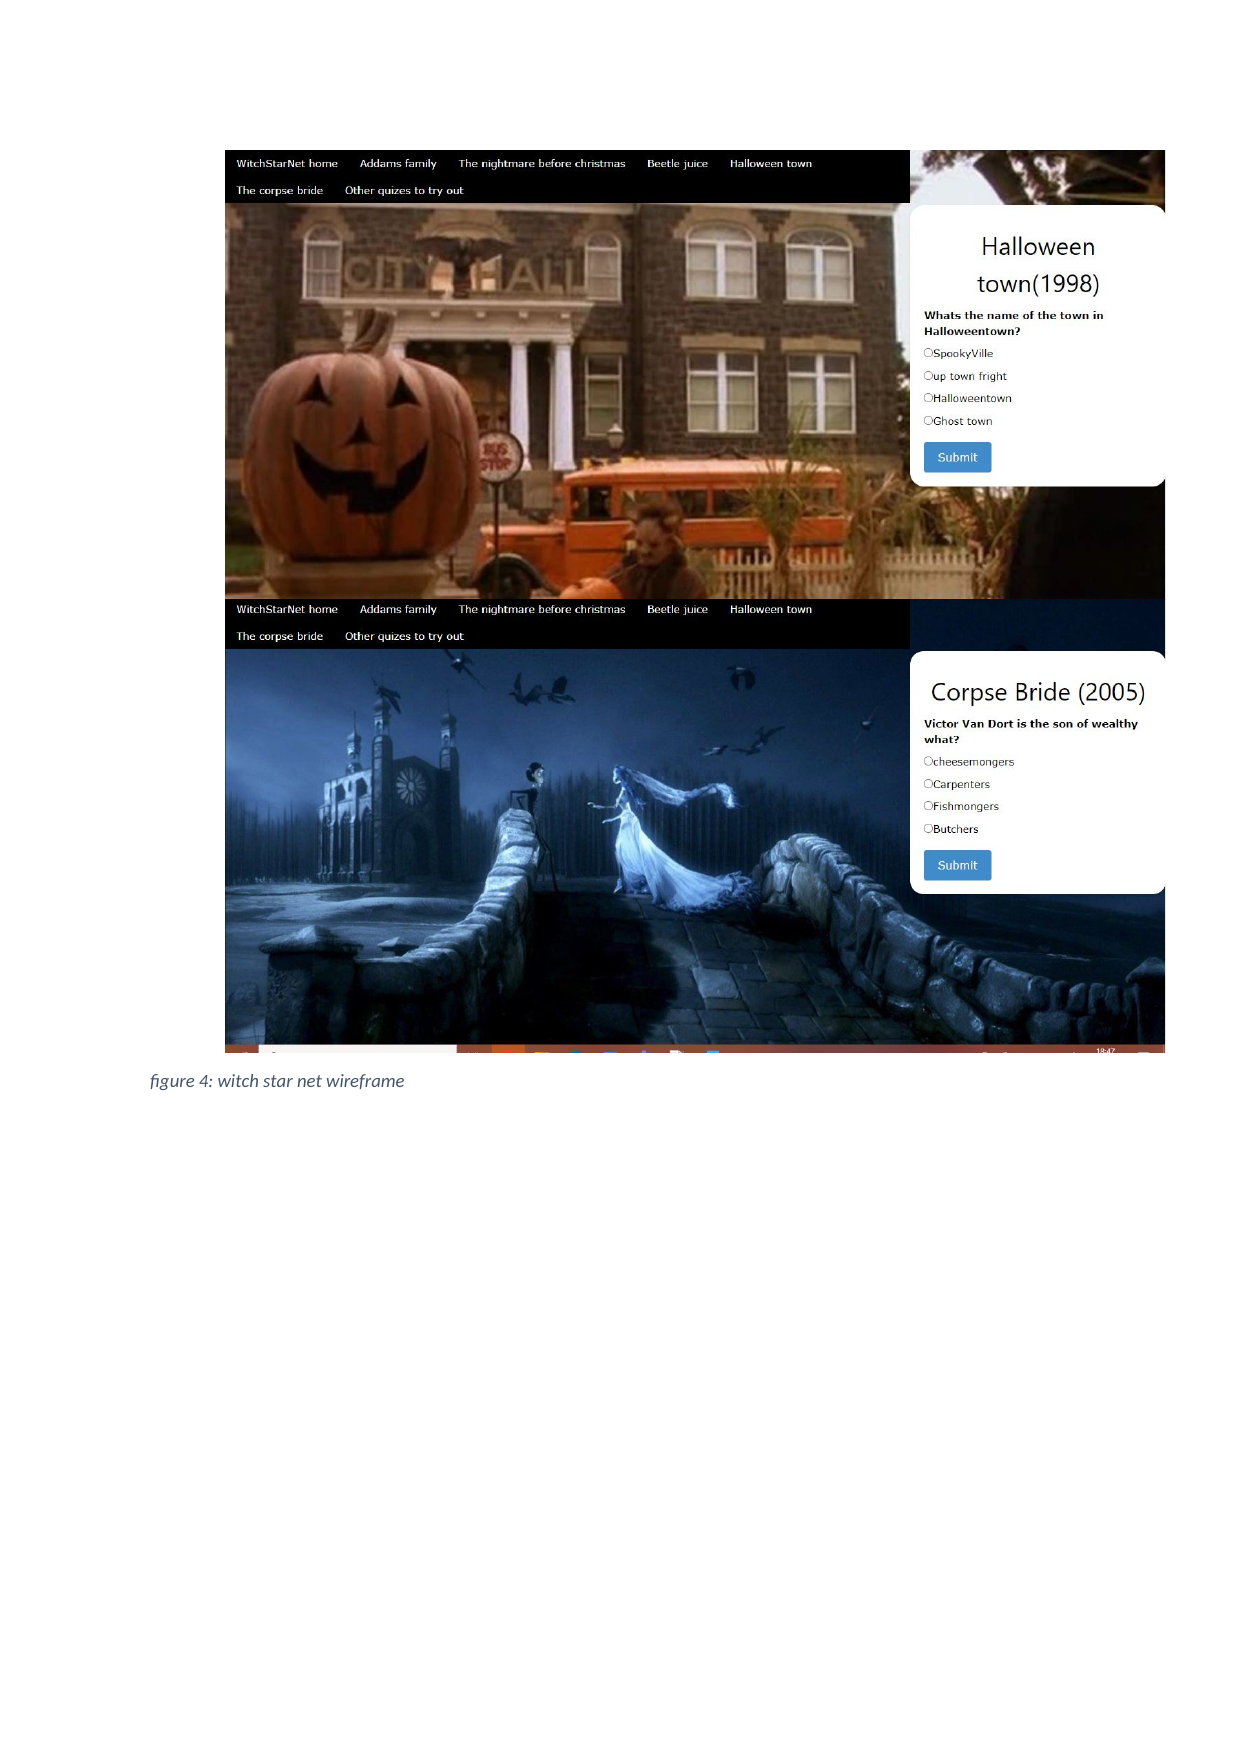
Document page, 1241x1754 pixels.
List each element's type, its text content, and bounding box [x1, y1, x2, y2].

text figure 4: witch star net wireframe [150, 1070, 1090, 1093]
